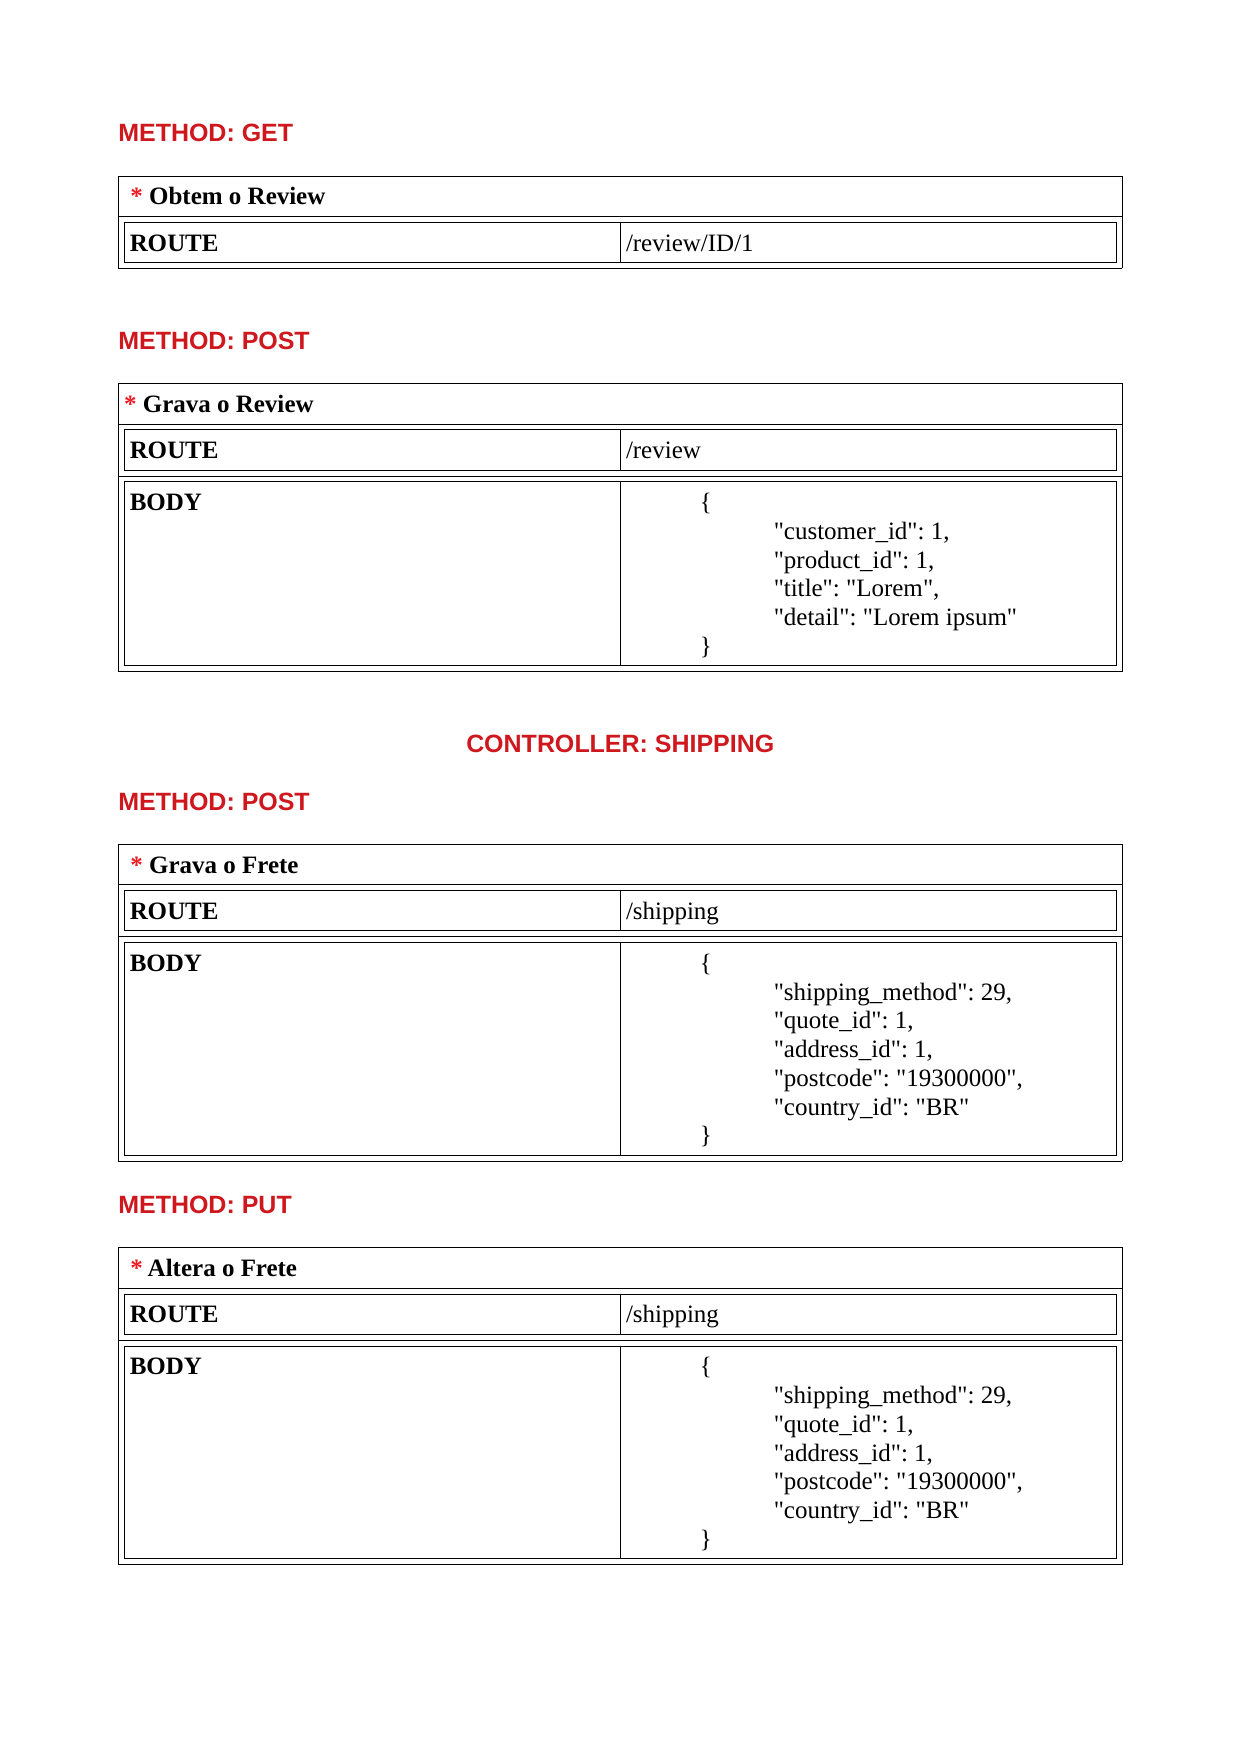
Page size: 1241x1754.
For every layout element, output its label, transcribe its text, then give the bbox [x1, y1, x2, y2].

text METHOD: POST [118, 786, 1122, 815]
table_header ROUTE [125, 1295, 620, 1334]
table_header * Grava o Frete [119, 845, 1122, 884]
table_cell [119, 425, 1122, 476]
table_header * Altera o Frete [119, 1248, 1122, 1288]
table_header BODY [125, 1347, 620, 1558]
table_header BODY [125, 943, 620, 1155]
table_header /review/ID/1 [621, 223, 1116, 262]
table_header ROUTE [125, 223, 620, 262]
table_header { "shipping_method": 29, "quote_id": 1, "address_id": 1, "postcode": "19300000", "country_id": "BR" } [621, 1347, 1116, 1558]
table_header ROUTE [125, 891, 620, 930]
table_header /shipping [621, 891, 1116, 930]
table_cell [119, 1341, 1122, 1564]
text METHOD: PUT [118, 1190, 1122, 1218]
table_cell [119, 217, 1122, 268]
table_header { "shipping_method": 29, "quote_id": 1, "address_id": 1, "postcode": "19300000", "country_id": "BR" } [621, 943, 1116, 1155]
table_cell [119, 1289, 1122, 1340]
table_header BODY [125, 482, 620, 665]
table_cell [119, 477, 1122, 671]
table_cell [119, 885, 1122, 936]
text CONTROLLER: SHIPPING [118, 729, 1122, 758]
text METHOD: GET [118, 118, 1122, 147]
table_cell [119, 937, 1122, 1161]
table_header * Obtem o Review [119, 177, 1122, 216]
table_header ROUTE [125, 430, 620, 469]
table_header { "customer_id": 1, "product_id": 1, "title": "Lorem", "detail": "Lorem ipsum" } [621, 482, 1116, 665]
table_header /shipping [621, 1295, 1116, 1334]
table_header * Grava o Review [119, 384, 1122, 423]
table_header /review [621, 430, 1116, 469]
text METHOD: POST [118, 326, 1122, 354]
